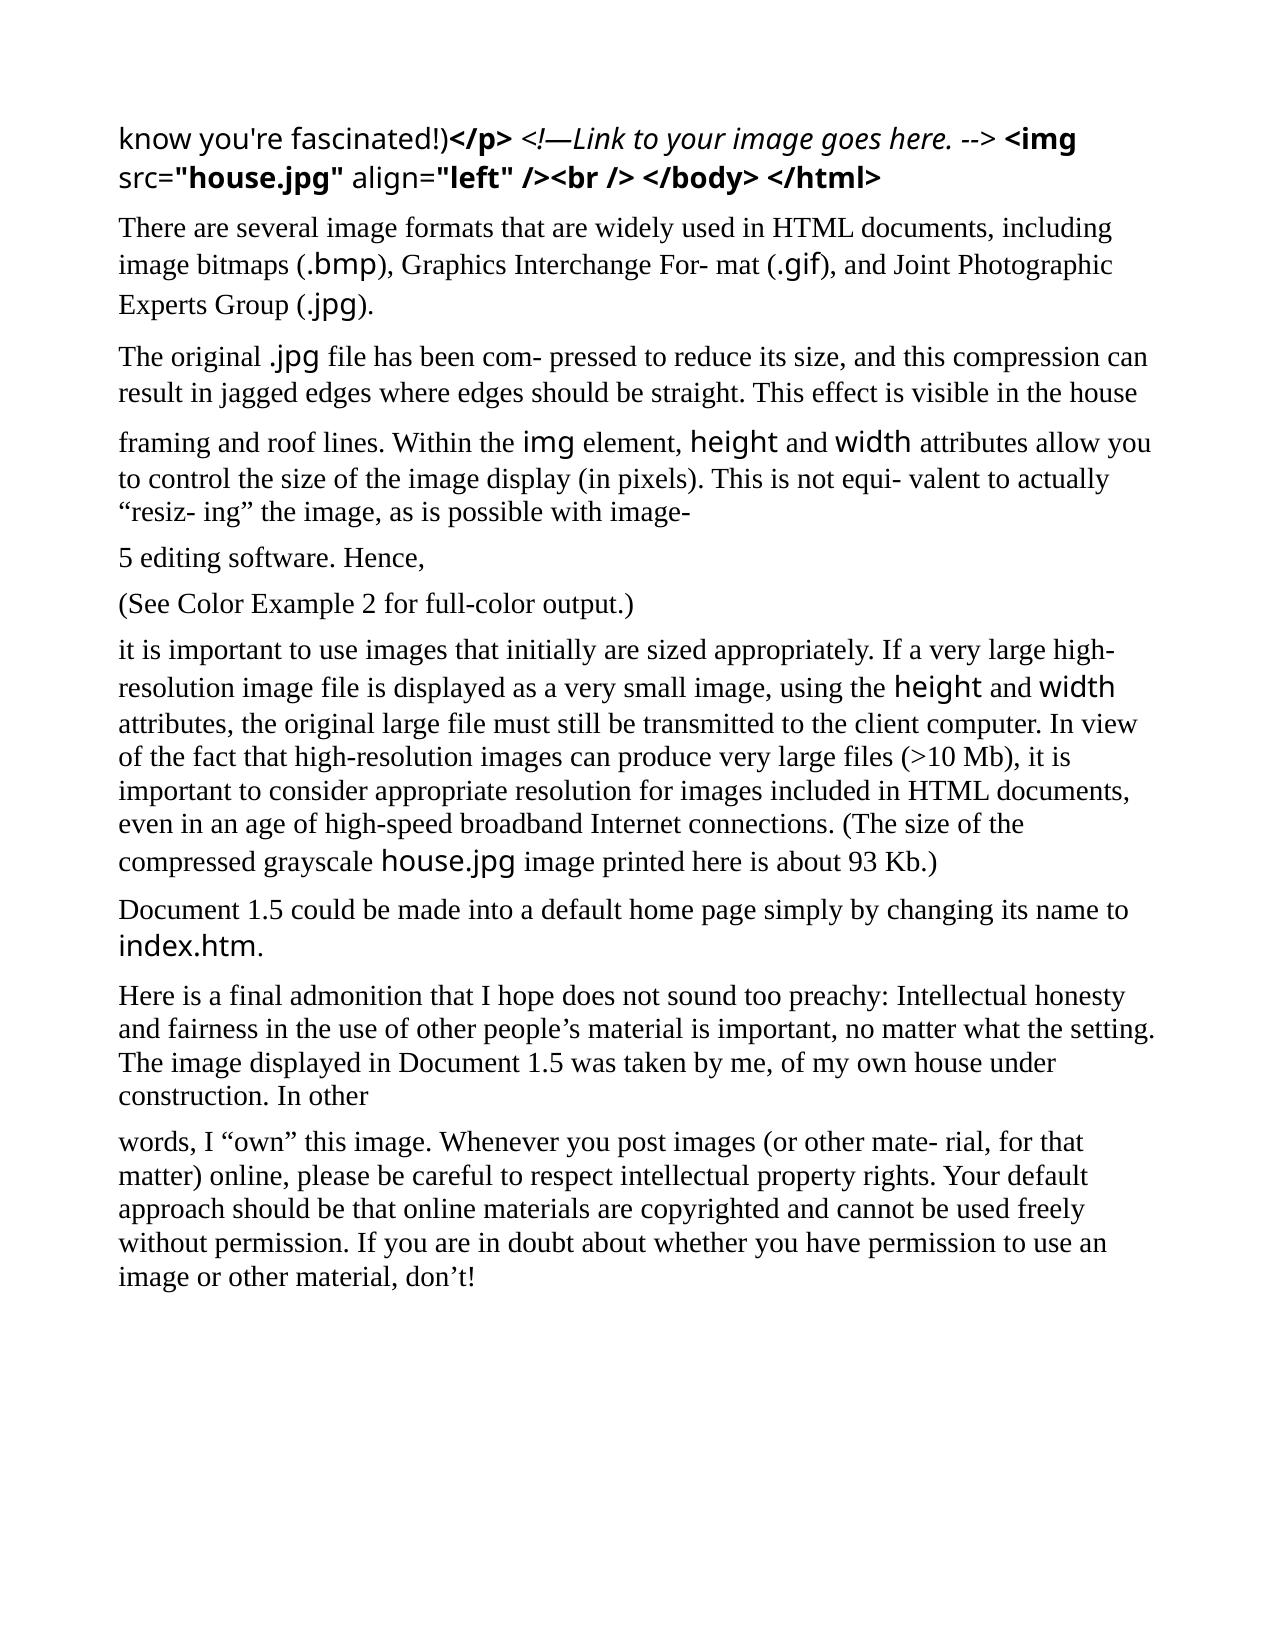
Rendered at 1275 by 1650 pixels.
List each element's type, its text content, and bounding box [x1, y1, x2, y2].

text Here is a final admonition that I hope does not sound too preachy: Intellectual honesty and fairness in the use of other people’s material is important, no matter what the setting. The image displayed in Document 1.5 was taken by me, of my own house under construction. In other [118, 978, 1157, 1112]
text words, I “own” this image. Whenever you post images (or other mate- rial, for that matter) online, please be careful to respect intellectual property rights. Your default approach should be that online materials are copyrighted and cannot be used freely without permission. If you are in doubt about whether you have permission to use an image or other material, don’t! [118, 1124, 1157, 1292]
text it is important to use images that initially are sized appropriately. If a very large high-resolution image file is displayed as a very small image, using the height and width attributes, the original large file must still be transmitted to the client computer. In view of the fact that high-resolution images can produce very large files (>10 Mb), it is important to consider appropriate resolution for images included in HTML documents, even in an age of high-speed broadband Internet connections. (The size of the compressed grayscale house.jpg image printed here is about 93 Kb.) [118, 632, 1157, 879]
text (See Color Example 2 for full-color output.) [118, 586, 1157, 620]
text Document 1.5 could be made into a default home page simply by changing its name to index.htm. [118, 892, 1157, 965]
text There are several image formats that are widely used in HTML documents, including image bitmaps (.bmp), Graphics Interchange For- mat (.gif), and Joint Photographic Experts Group (.jpg). [118, 210, 1157, 323]
text The original .jpg file has been com- pressed to reduce its size, and this compression can result in jagged edges where edges should be straight. This effect is visible in the house [118, 335, 1157, 409]
text 5 editing software. Hence, [118, 540, 1157, 574]
text framing and roof lines. Within the img element, height and width attributes allow you to control the size of the image display (in pixels). This is not equi- valent to actually “resiz- ing” the image, as is possible with image- [118, 421, 1157, 528]
text know you're fascinated!)</p> <!—Link to your image goes here. --> <img src="house.jpg" align="left" /><br /> </body> </html> [118, 118, 1157, 197]
